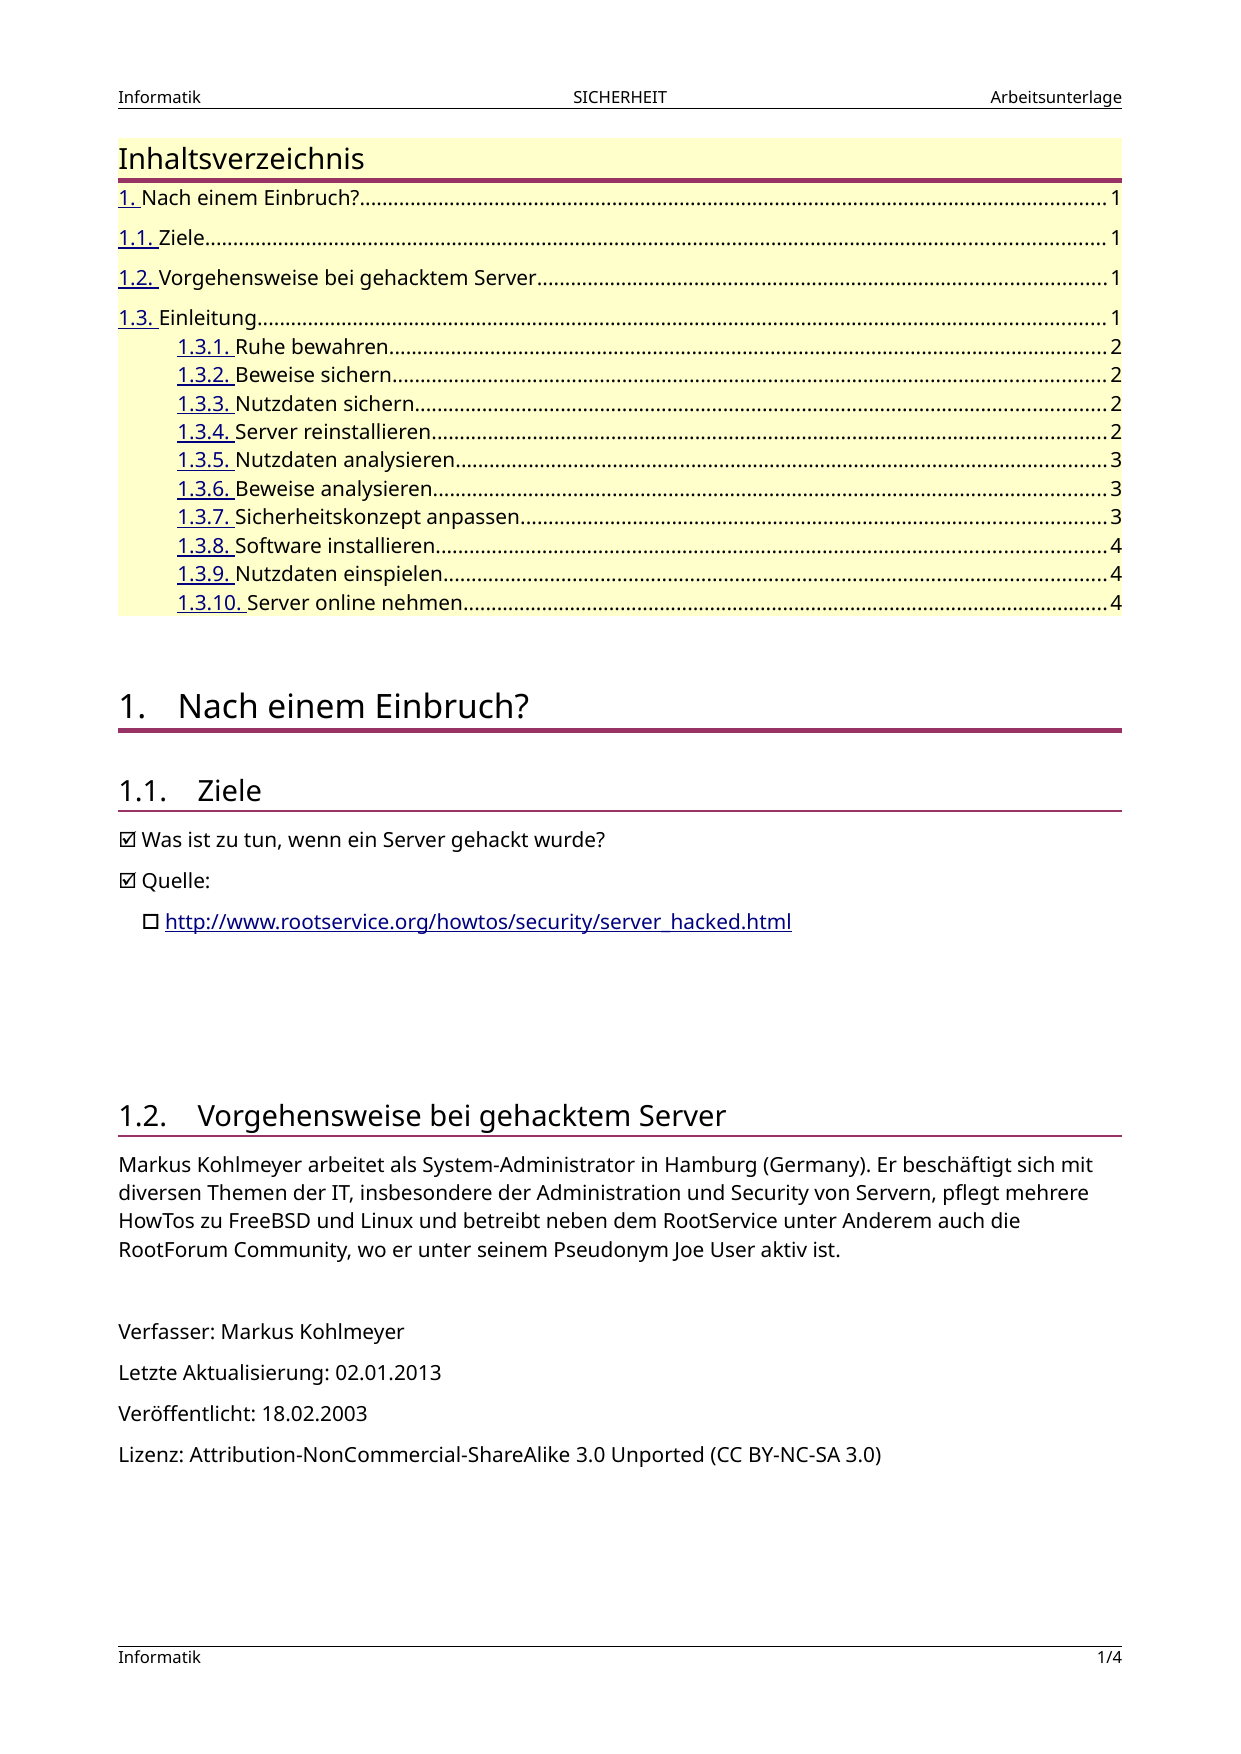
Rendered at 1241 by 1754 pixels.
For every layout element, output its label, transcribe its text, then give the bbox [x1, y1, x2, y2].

text 1.3.9. Nutzdaten einspielen 4 [177, 559, 1122, 588]
list http://www.rootservice.org/howtos/security/server_hacked.html [141, 907, 1122, 935]
text 1.3. Einleitung 1 [118, 303, 1122, 332]
subtitle Vorgehensweise bei gehacktem Server [118, 1096, 1122, 1135]
text Letzte Aktualisierung: 02.01.2013 [118, 1358, 1122, 1386]
subtitle Ziele [118, 771, 1122, 810]
list Was ist zu tun, wenn ein Server gehackt wurde? [118, 825, 1122, 853]
text 1.2. Vorgehensweise bei gehacktem Server 1 [118, 263, 1122, 292]
text Markus Kohlmeyer arbeitet als System-Administrator in Hamburg (Germany). Er beschäftigt sich mit diversen Themen der IT, insbesondere der Administration und Security von Servern, pflegt mehrere HowTos zu FreeBSD und Linux und betreibt neben dem RootService unter Anderem auch die RootForum Community, wo er unter seinem Pseudonym Joe User aktiv ist. [118, 1150, 1122, 1263]
text 1.3.5. Nutzdaten analysieren 3 [177, 446, 1122, 474]
text 1.3.2. Beweise sichern 2 [177, 360, 1122, 389]
list Quelle: [118, 866, 1122, 894]
text Verfasser: Markus Kohlmeyer [118, 1317, 1122, 1345]
text 1.3.4. Server reinstallieren 2 [177, 417, 1122, 446]
subtitle Inhaltsverzeichnis [118, 138, 1122, 178]
text 1.1. Ziele 1 [118, 223, 1122, 251]
text Lizenz: Attribution-NonCommercial-ShareAlike 3.0 Unported (CC BY-NC-SA 3.0) [118, 1440, 1122, 1468]
text 1.3.7. Sicherheitskonzept anpassen 3 [177, 502, 1122, 531]
text 1.3.6. Beweise analysieren 3 [177, 474, 1122, 502]
subtitle Nach einem Einbruch? [118, 682, 1122, 728]
text 1.3.8. Software installieren 4 [177, 531, 1122, 559]
text 1.3.1. Ruhe bewahren 2 [177, 332, 1122, 360]
text Veröffentlicht: 18.02.2003 [118, 1399, 1122, 1427]
text 1.3.10. Server online nehmen 4 [177, 588, 1122, 616]
text 1.3.3. Nutzdaten sichern 2 [177, 389, 1122, 417]
text 1. Nach einem Einbruch? 1 [118, 183, 1122, 211]
